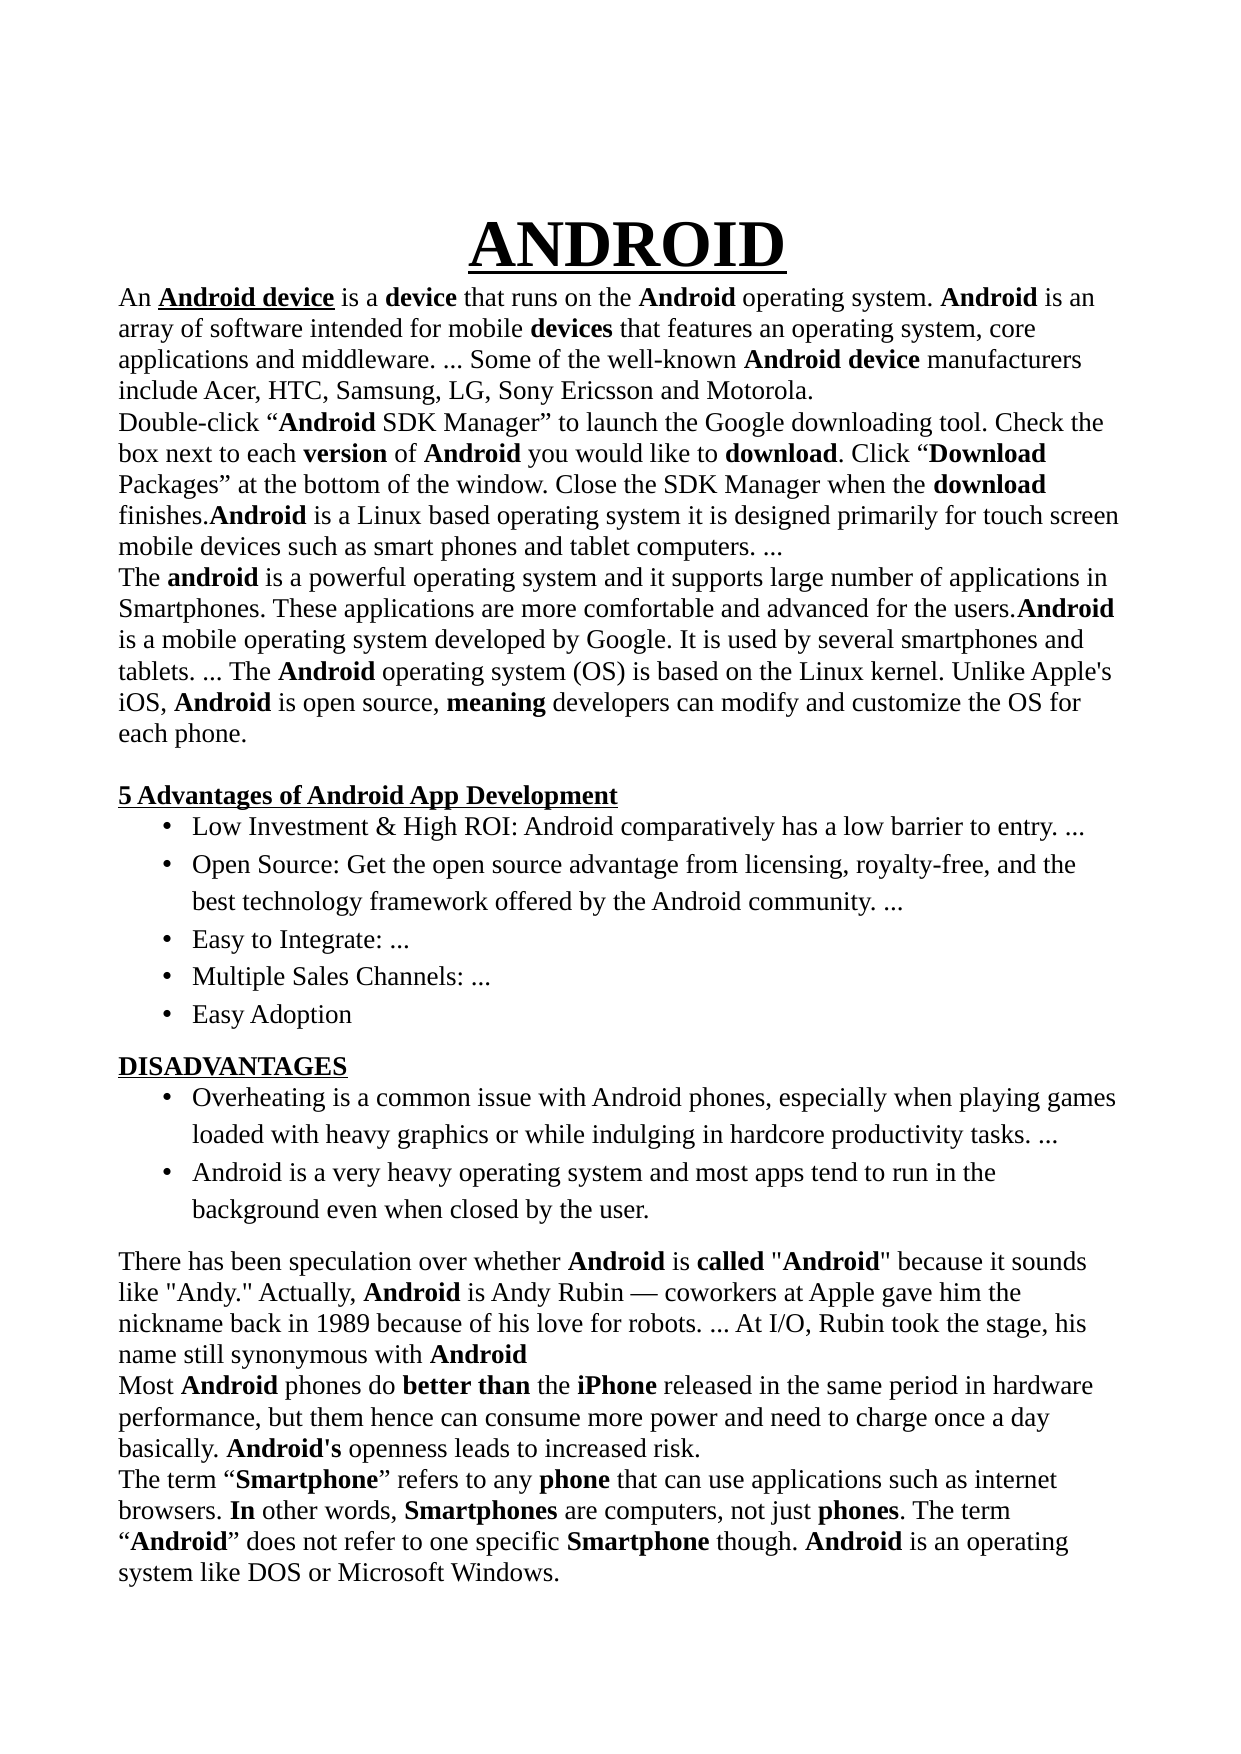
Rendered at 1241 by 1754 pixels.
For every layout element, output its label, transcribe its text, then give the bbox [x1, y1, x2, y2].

text The term “Smartphone” refers to any phone that can use applications such as internet browsers. In other words, Smartphones are computers, not just phones. The term “Android” does not refer to one specific Smartphone though. Android is an operating system like DOS or Microsoft Windows. [118, 1463, 1122, 1587]
list Low Investment & High ROI: Android comparatively has a low barrier to entry. ... [162, 811, 1122, 842]
text An Android device is a device that runs on the Android operating system. Android is an array of software intended for mobile devices that features an operating system, core applications and middleware. ... Some of the well-known Android device manufacturers include Acer, HTC, Samsung, LG, Sony Ericsson and Motorola. [118, 281, 1122, 406]
text There has been speculation over whether Android is called "Android" because it sounds like "Andy." Actually, Android is Andy Rubin — coworkers at Apple gave him the nickname back in 1989 because of his love for robots. ... At I/O, Rubin took the stage, his name still synonymous with Android [118, 1245, 1122, 1369]
list Easy to Integrate: ... [162, 923, 1122, 954]
text ANDROID [118, 204, 1122, 281]
text DISADVANTAGES [118, 1050, 1122, 1081]
list Easy Adoption [162, 998, 1122, 1029]
text Double-click “Android SDK Manager” to launch the Google downloading tool. Check the box next to each version of Android you would like to download. Click “Download Packages” at the bottom of the window. Close the SDK Manager when the download finishes.Android is a Linux based operating system it is designed primarily for touch screen mobile devices such as smart phones and tablet computers. ... [118, 406, 1122, 561]
text 5 Advantages of Android App Development [118, 779, 1122, 811]
list Open Source: Get the open source advantage from licensing, royalty-free, and the best technology framework offered by the Android community. ... [162, 848, 1122, 917]
text The android is a powerful operating system and it supports large number of applications in Smartphones. These applications are more comfortable and advanced for the users.Android is a mobile operating system developed by Google. It is used by several smartphones and tablets. ... The Android operating system (OS) is based on the Linux kernel. Unlike Apple's iOS, Android is open source, meaning developers can modify and customize the OS for each phone. [118, 561, 1122, 748]
list Multiple Sales Channels: ... [162, 960, 1122, 991]
list Android is a very heavy operating system and most apps tend to run in the background even when closed by the user. [162, 1156, 1122, 1224]
text Most Android phones do better than the iPhone released in the same period in hardware performance, but them hence can consume more power and need to charge once a day basically. Android's openness leads to increased risk. [118, 1369, 1122, 1463]
list Overheating is a common issue with Android phones, especially when playing games loaded with heavy graphics or while indulging in hardcore productivity tasks. ... [162, 1081, 1122, 1149]
